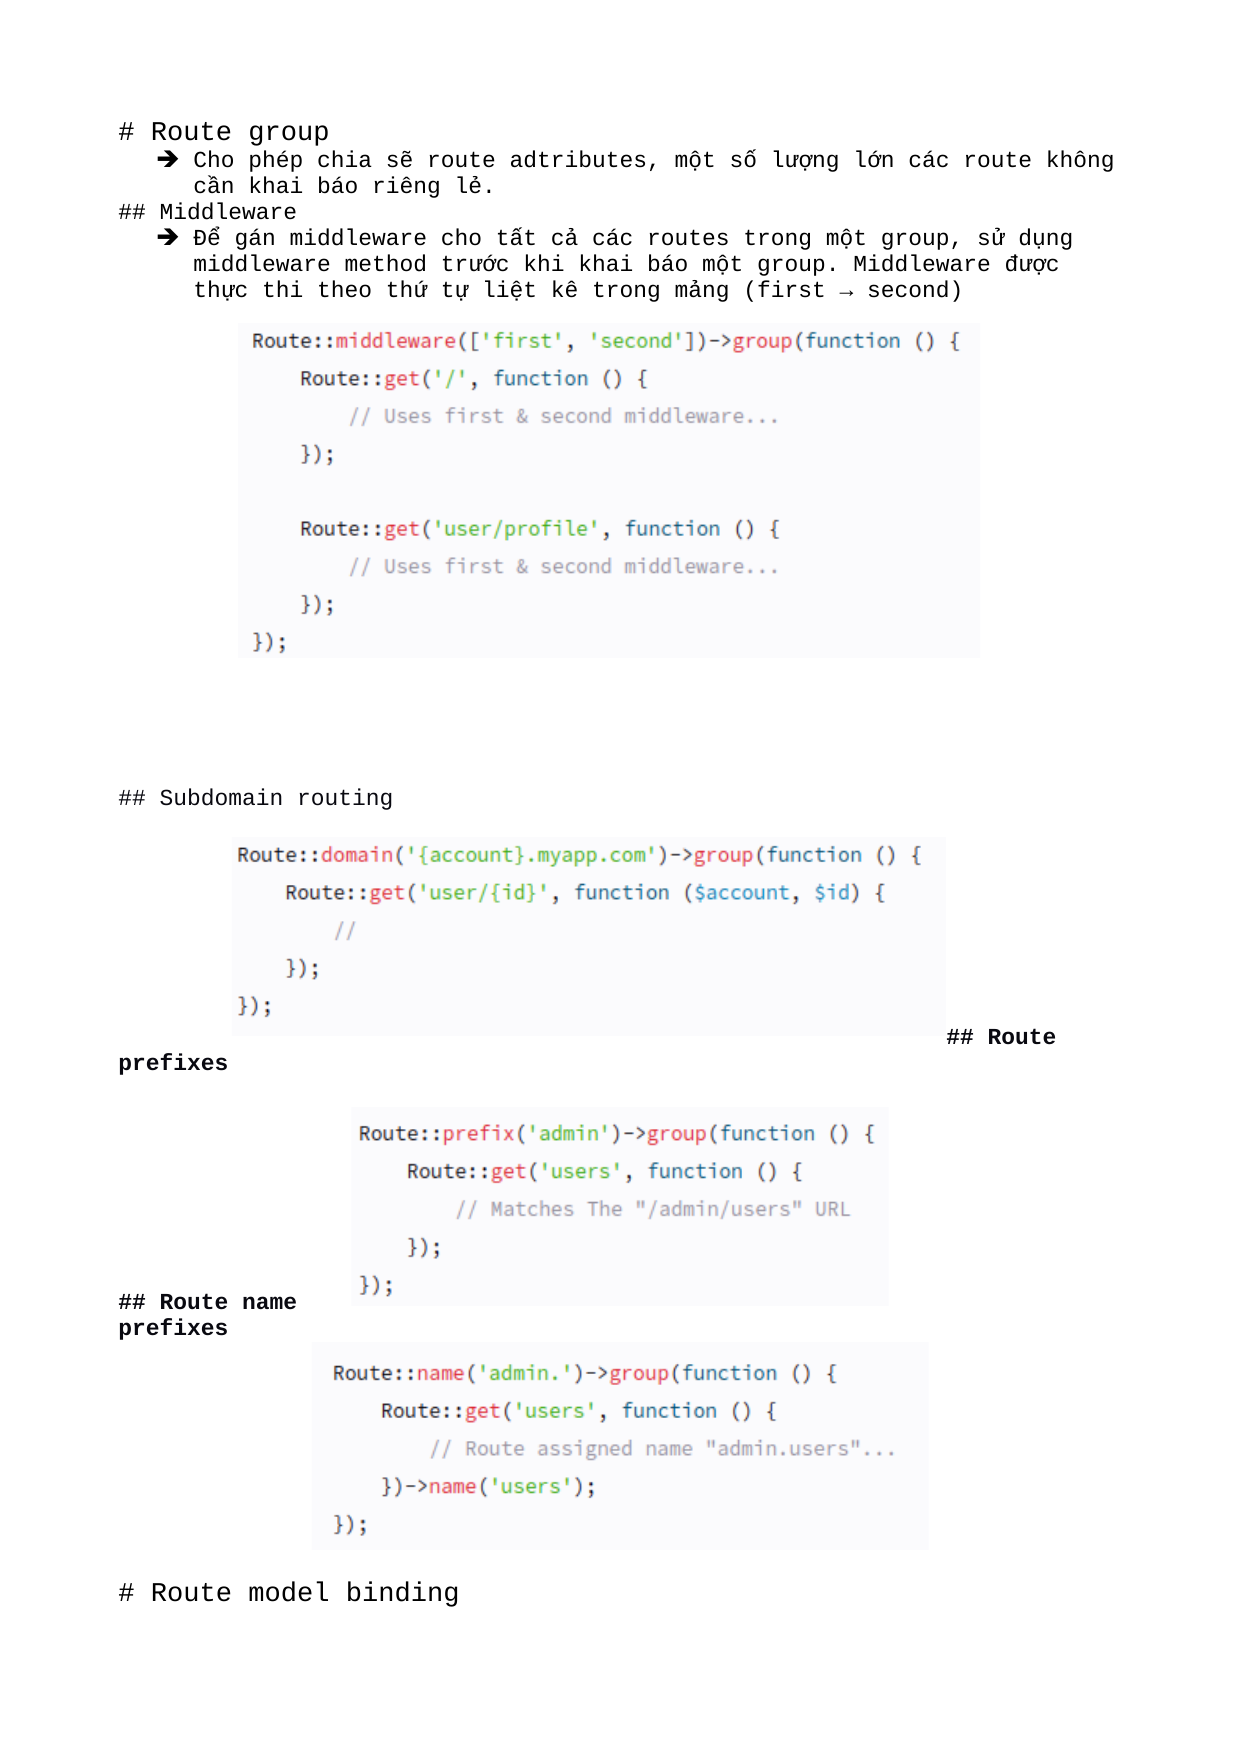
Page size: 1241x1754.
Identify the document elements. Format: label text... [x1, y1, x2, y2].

text ## Subdomain routing [118, 787, 1122, 813]
text ## Middleware [118, 201, 1122, 227]
list Để gán middleware cho tất cả các routes trong một group, sử dụng middleware method trước khi khai báo một group. Middleware được thực thi theo thứ tự liệt kê trong mảng (first → second) [156, 227, 1122, 304]
text # Route model binding [118, 1578, 1122, 1609]
picture [238, 323, 981, 658]
text ## Route name prefixes [118, 1290, 1122, 1342]
picture [351, 1107, 889, 1306]
text ## Route prefixes [118, 1025, 1122, 1077]
list Cho phép chia sẽ route adtributes, một số lượng lớn các route không cần khai báo riêng lẻ. [156, 149, 1122, 201]
picture [311, 1342, 929, 1550]
picture [231, 837, 946, 1036]
text # Route group [118, 118, 1122, 149]
